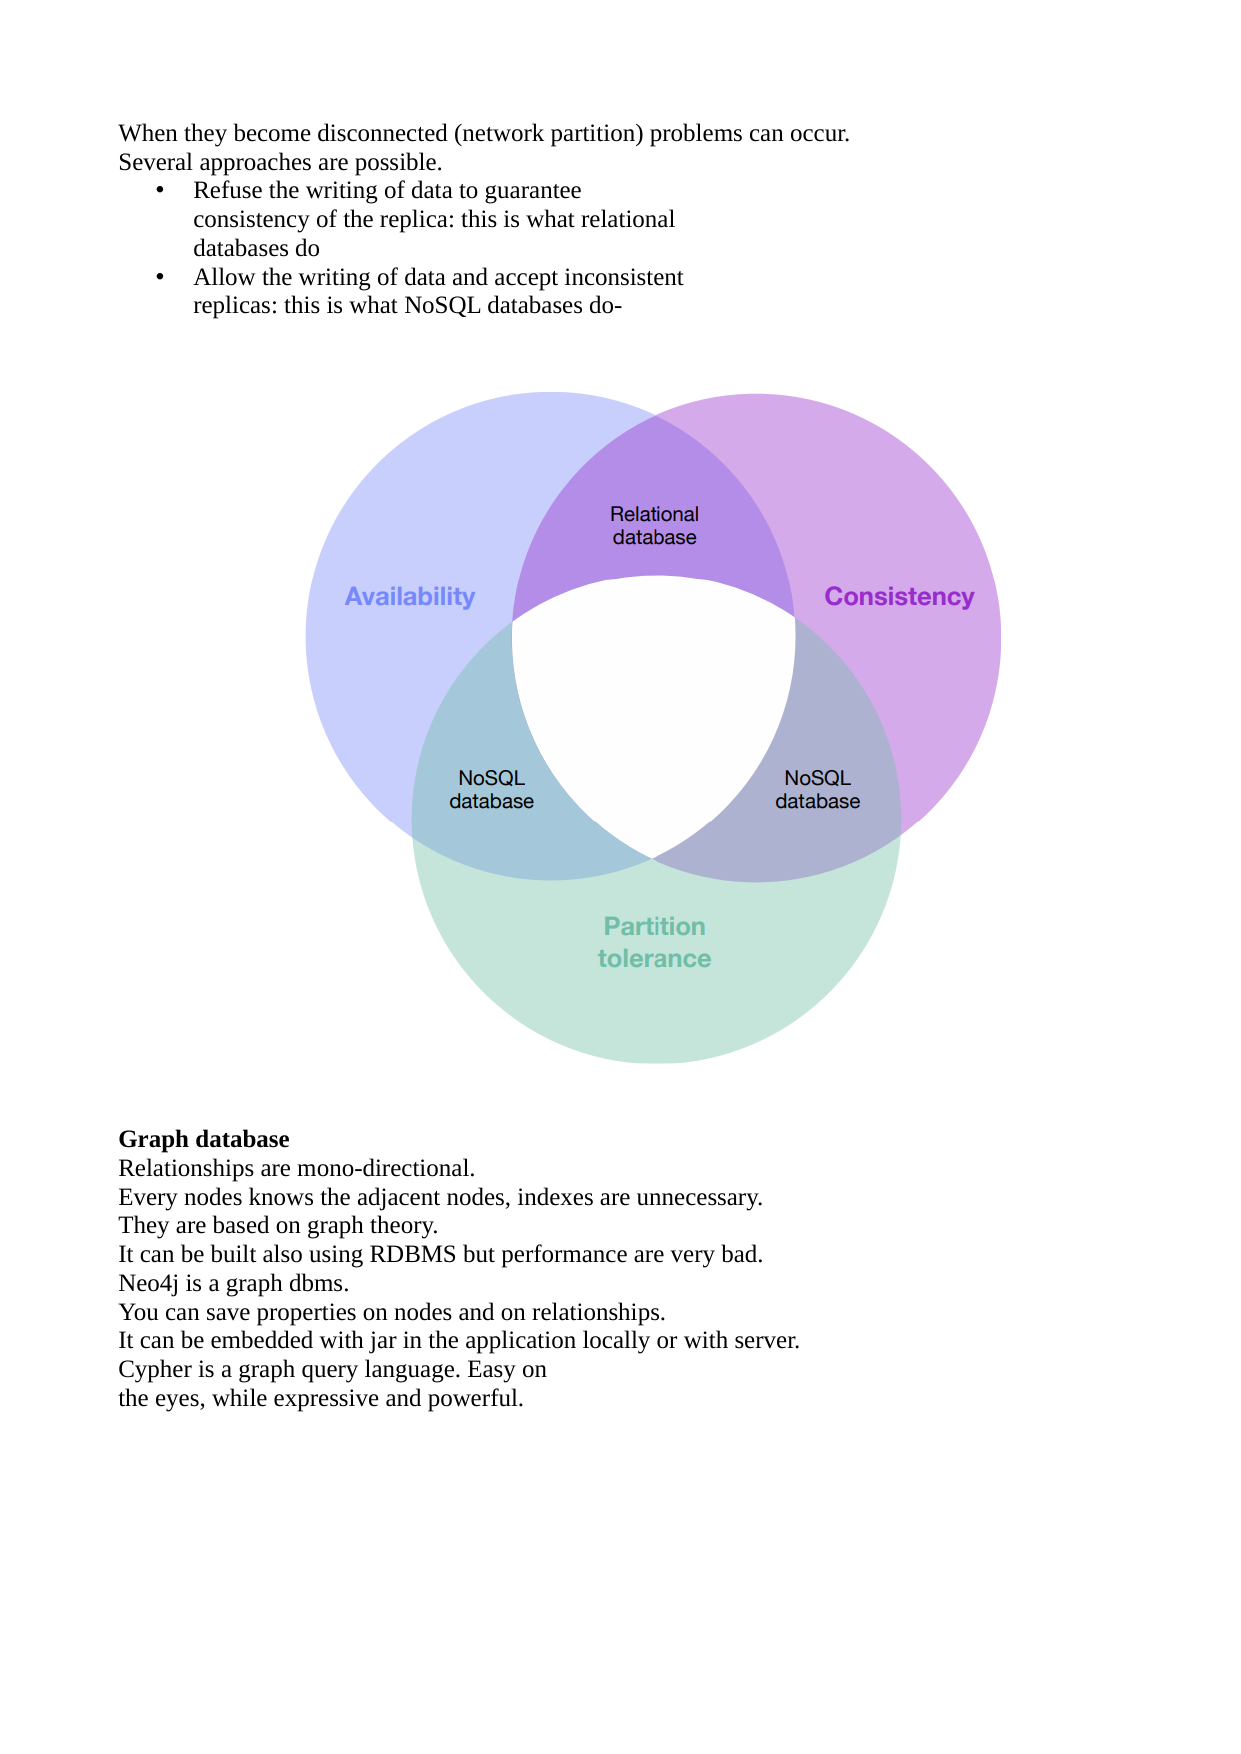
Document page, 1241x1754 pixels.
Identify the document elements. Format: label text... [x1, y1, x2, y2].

text Every nodes knows the adjacent nodes, indexes are unnecessary. [118, 1182, 1122, 1211]
list Refuse the writing of data to guarantee [156, 176, 1122, 204]
text You can save properties on nodes and on relationships. [118, 1297, 1122, 1326]
text It can be embedded with jar in the application locally or with server. [118, 1326, 1122, 1354]
text Several approaches are possible. [118, 147, 1122, 176]
list consistency of the replica: this is what relational [156, 204, 1122, 233]
text Neo4j is a graph dbms. [118, 1268, 1122, 1297]
list Allow the writing of data and accept inconsistent [156, 262, 1122, 291]
text It can be built also using RDBMS but performance are very bad. [118, 1239, 1122, 1268]
text Relationships are mono-directional. [118, 1153, 1122, 1182]
text the eyes, while expressive and powerful. [118, 1383, 1122, 1412]
list databases do [156, 233, 1122, 262]
text When they become disconnected (network partition) problems can occur. [118, 118, 1122, 147]
text Cypher is a graph query language. Easy on [118, 1354, 1122, 1383]
picture [302, 338, 1012, 1064]
text Graph database [118, 1124, 1122, 1153]
list replicas: this is what NoSQL databases do- [156, 291, 1122, 319]
text They are based on graph theory. [118, 1211, 1122, 1239]
